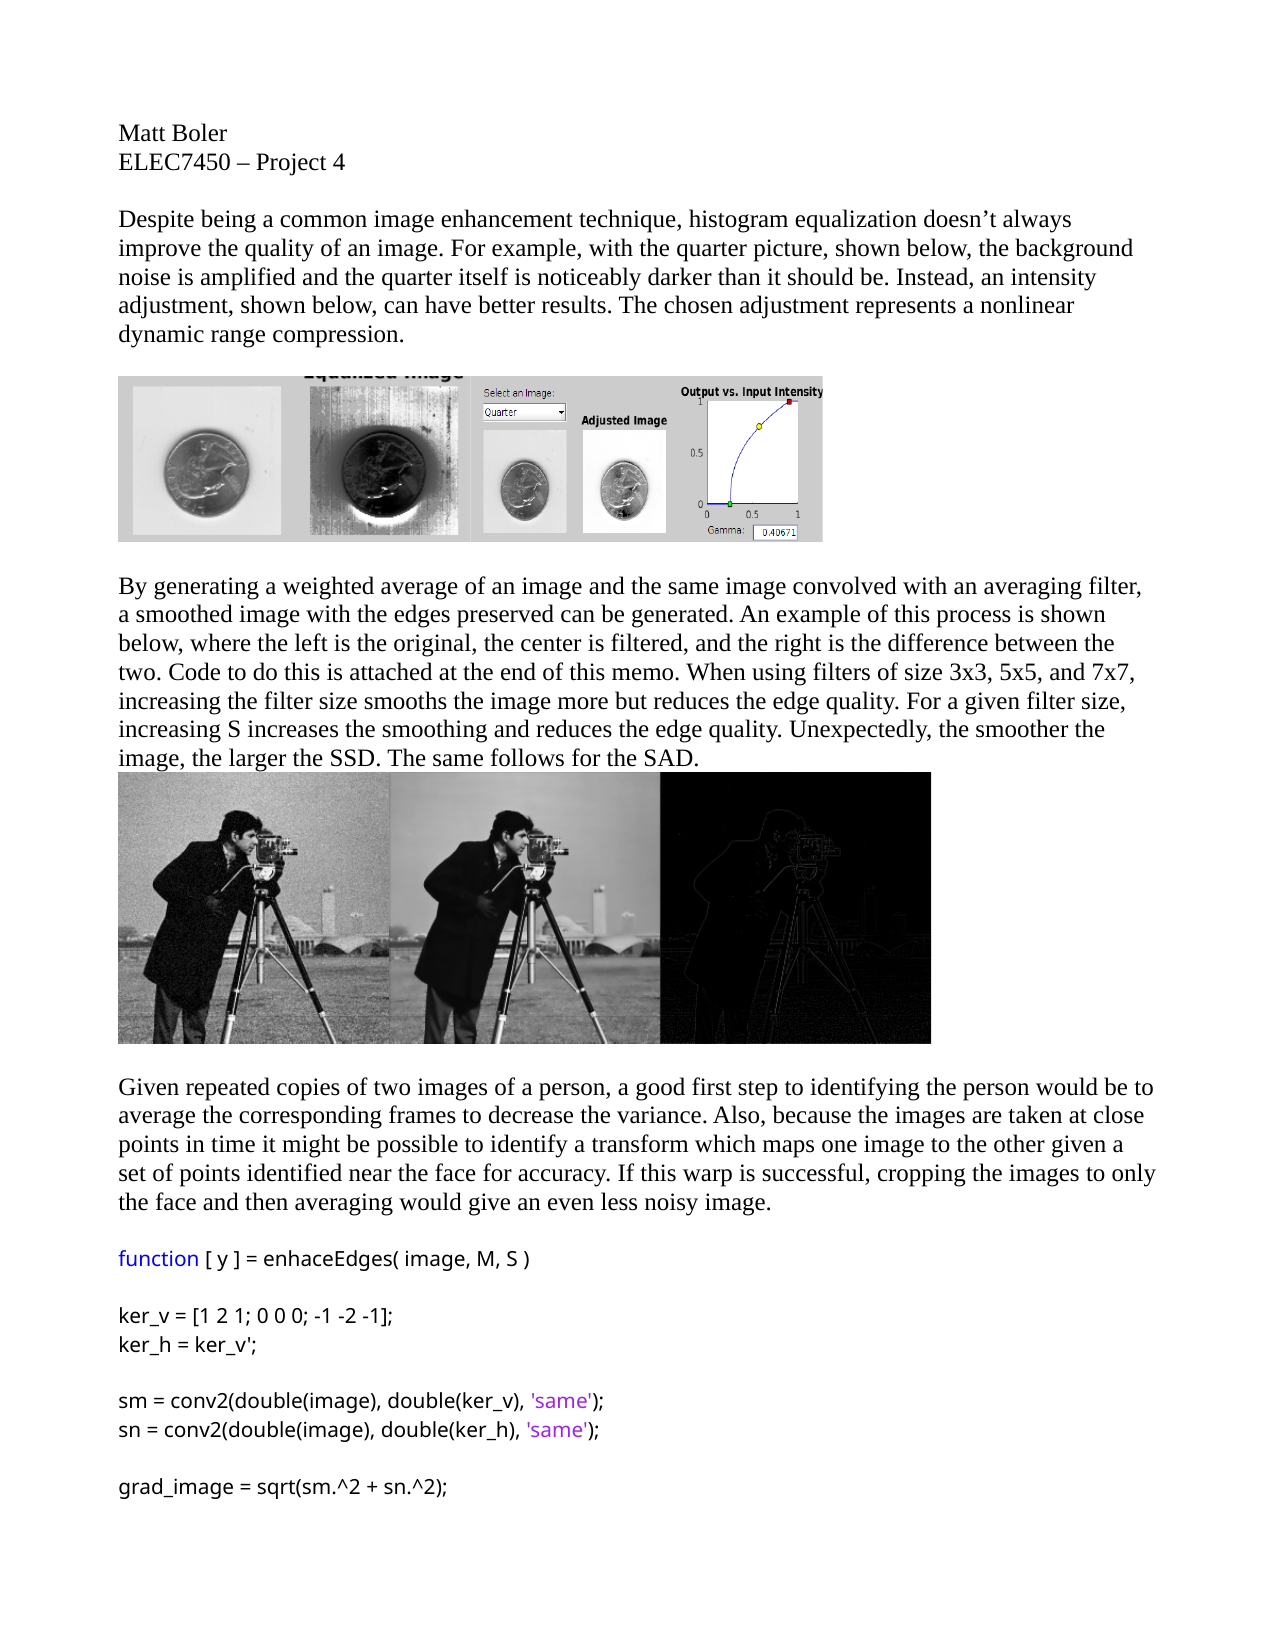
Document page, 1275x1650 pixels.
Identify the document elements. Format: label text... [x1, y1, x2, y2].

text grad_image = sqrt(sm.^2 + sn.^2); [118, 1472, 1157, 1500]
text sn = conv2(double(image), double(ker_h), 'same'); [118, 1415, 1157, 1443]
picture [118, 772, 932, 1044]
text ker_h = ker_v'; [118, 1330, 1157, 1358]
text function [ y ] = enhaceEdges( image, M, S ) [118, 1244, 1157, 1273]
text sm = conv2(double(image), double(ker_v), 'same'); [118, 1387, 1157, 1415]
text By generating a weighted average of an image and the same image convolved with an averaging filter, a smoothed image with the edges preserved can be generated. An example of this process is shown below, where the left is the original, the center is filtered, and the right is the difference between the two. Code to do this is attached at the end of this memo. When using filters of size 3x3, 5x5, and 7x7, increasing the filter size smooths the image more but reduces the edge quality. For a given filter size, increasing S increases the smoothing and reduces the edge quality. Unexpectedly, the smoother the image, the larger the SSD. The same follows for the SAD. [118, 571, 1157, 772]
text Matt Boler [118, 118, 1157, 147]
text ELEC7450 – Project 4 [118, 147, 1157, 176]
text Despite being a common image enhancement technique, histogram equalization doesn’t always improve the quality of an image. For example, with the quarter picture, shown below, the background noise is amplified and the quarter itself is noticeably darker than it should be. Instead, an intensity adjustment, shown below, can have better results. The chosen adjustment represents a nonlinear dynamic range compression. [118, 204, 1157, 348]
text ker_v = [1 2 1; 0 0 0; -1 -2 -1]; [118, 1301, 1157, 1330]
picture [118, 376, 823, 542]
text Given repeated copies of two images of a person, a good first step to identifying the person would be to average the corresponding frames to decrease the variance. Also, because the images are taken at close points in time it might be possible to identify a transform which maps one image to the other given a set of points identified near the face for accuracy. If this warp is successful, cropping the images to only the face and then averaging would give an even less noisy image. [118, 1072, 1157, 1216]
